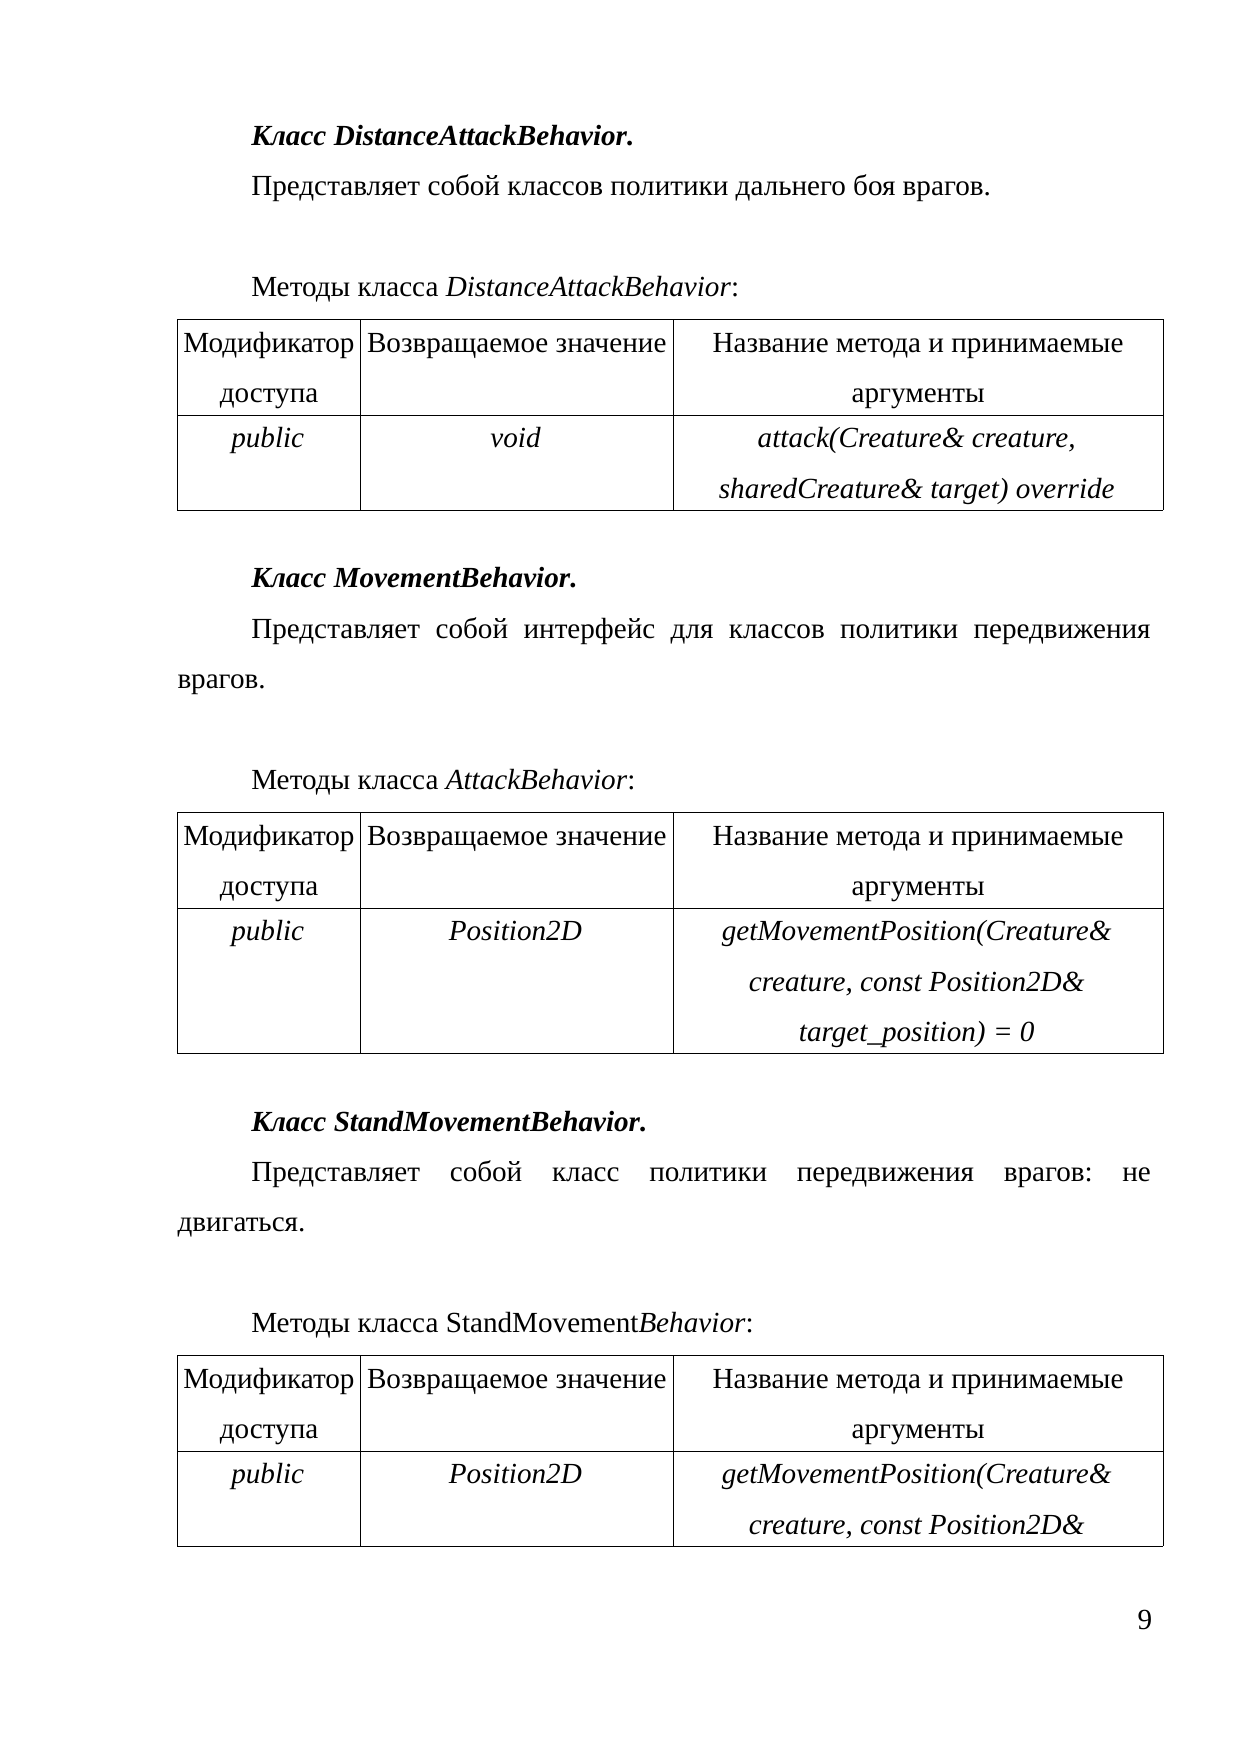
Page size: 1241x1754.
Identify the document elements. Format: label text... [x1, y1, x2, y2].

table_cell getMovementPosition(Creature& creature, const Position2D& target_position) = 0 [674, 909, 1163, 1053]
table_cell void [361, 416, 673, 510]
subtitle Класс StandMovementBehavior. [177, 1104, 1152, 1137]
table_cell attack(Creature& creature, sharedCreature& target) override [674, 416, 1163, 510]
table_header Возвращаемое значение [361, 320, 673, 415]
text Представляет собой интерфейс для классов политики передвижения врагов. [177, 611, 1152, 695]
subtitle Класс MovementBehavior. [177, 561, 1152, 594]
table_header Название метода и принимаемые аргументы [674, 1356, 1163, 1451]
table_header Модификатор доступа [178, 320, 360, 415]
table_header Название метода и принимаемые аргументы [674, 813, 1163, 908]
table_cell public [178, 1452, 360, 1546]
table_header Название метода и принимаемые аргументы [674, 320, 1163, 415]
table_cell public [178, 416, 360, 510]
table_header Возвращаемое значение [361, 1356, 673, 1451]
table_cell getMovementPosition(Creature& creature, const Position2D& [674, 1452, 1163, 1546]
subtitle Класс DistanceAttackBehavior. [177, 118, 1152, 152]
text Методы класса StandMovementBehavior: [177, 1305, 1152, 1338]
table_cell Position2D [361, 909, 673, 1053]
table_header Модификатор доступа [178, 1356, 360, 1451]
table_header Возвращаемое значение [361, 813, 673, 908]
table_header Модификатор доступа [178, 813, 360, 908]
table_cell public [178, 909, 360, 1053]
table_cell Position2D [361, 1452, 673, 1546]
text Представляет собой класс политики передвижения врагов: не двигаться. [177, 1154, 1152, 1238]
text Методы класса AttackBehavior: [177, 762, 1152, 795]
text Методы класса DistanceAttackBehavior: [177, 269, 1152, 303]
text Представляет собой классов политики дальнего боя врагов. [177, 168, 1152, 202]
